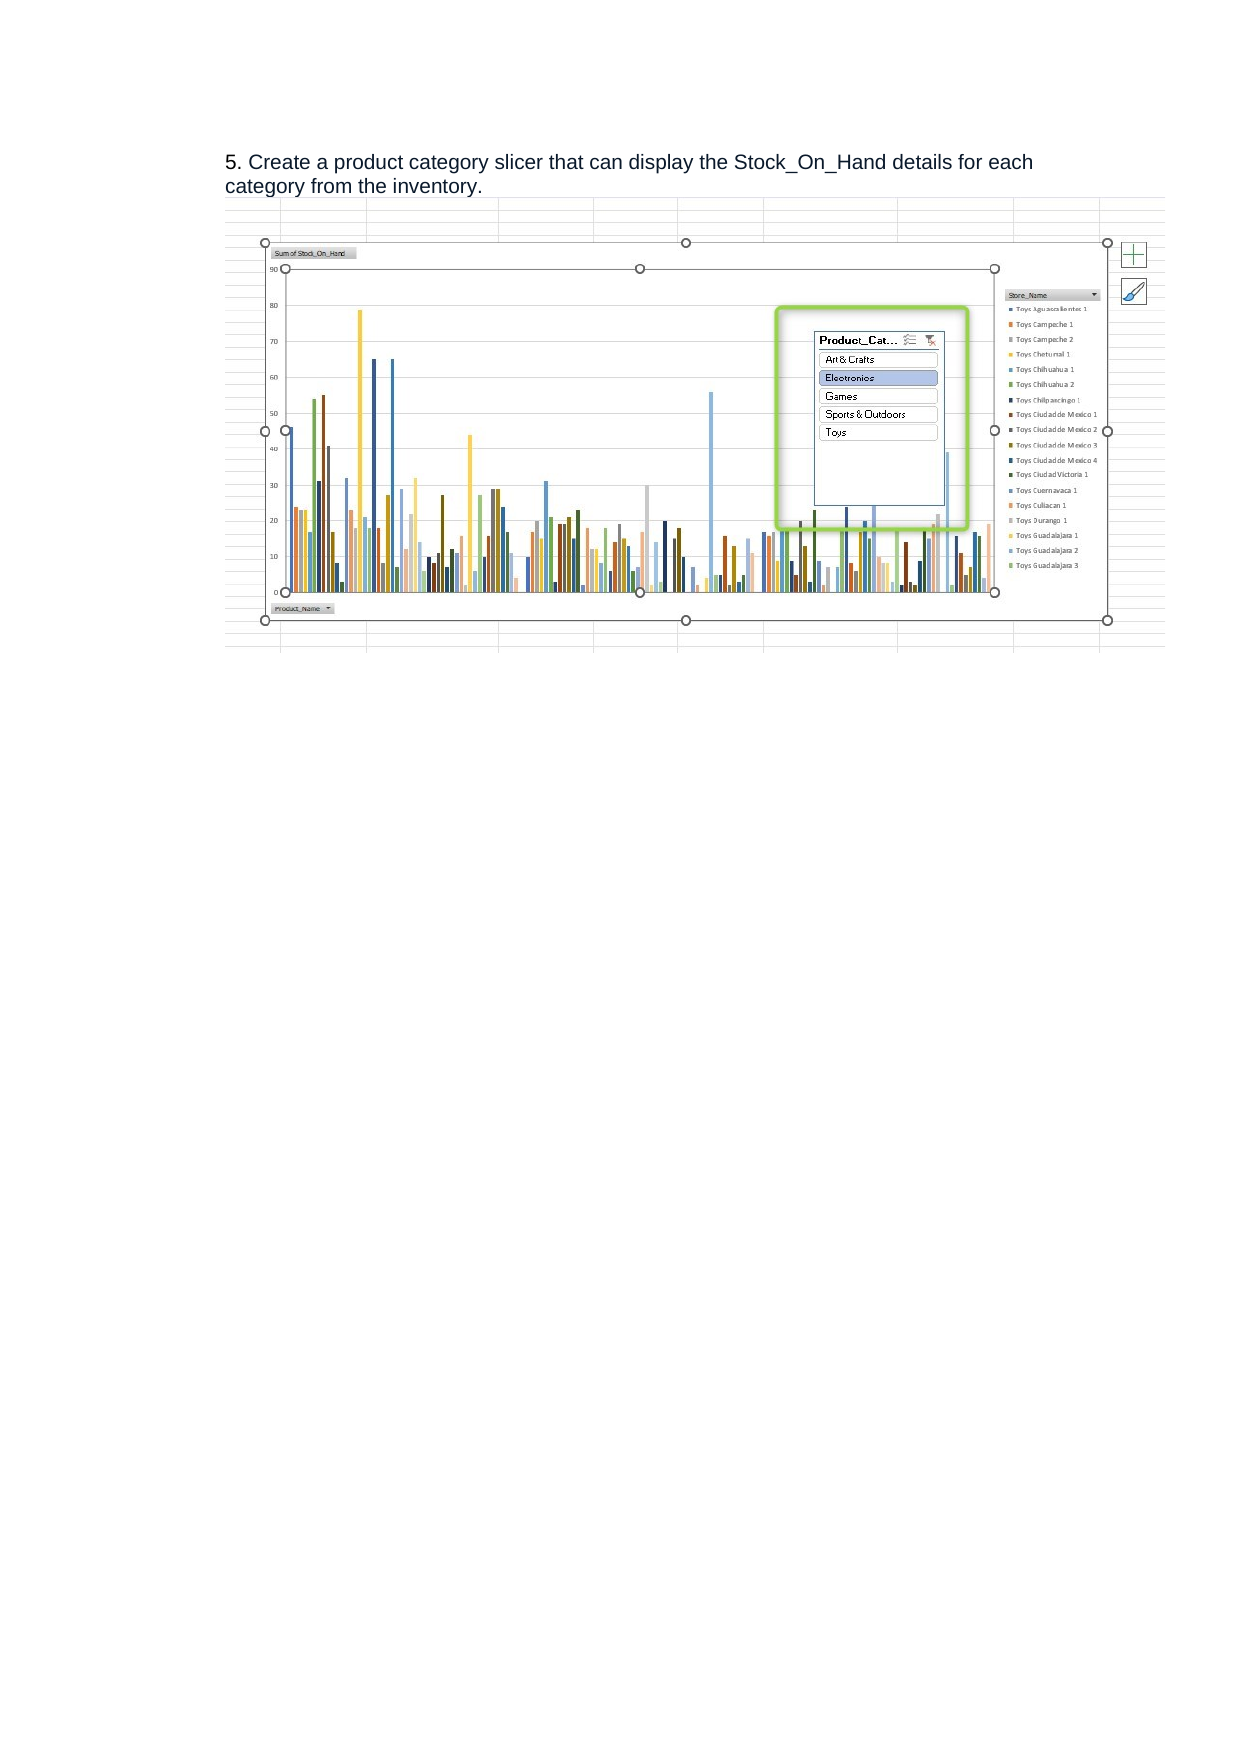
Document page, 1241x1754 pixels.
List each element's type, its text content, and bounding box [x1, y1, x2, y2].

text 5. Create a product category slicer that can display the Stock_On_Hand details for each category from the inventory. [225, 150, 1090, 197]
